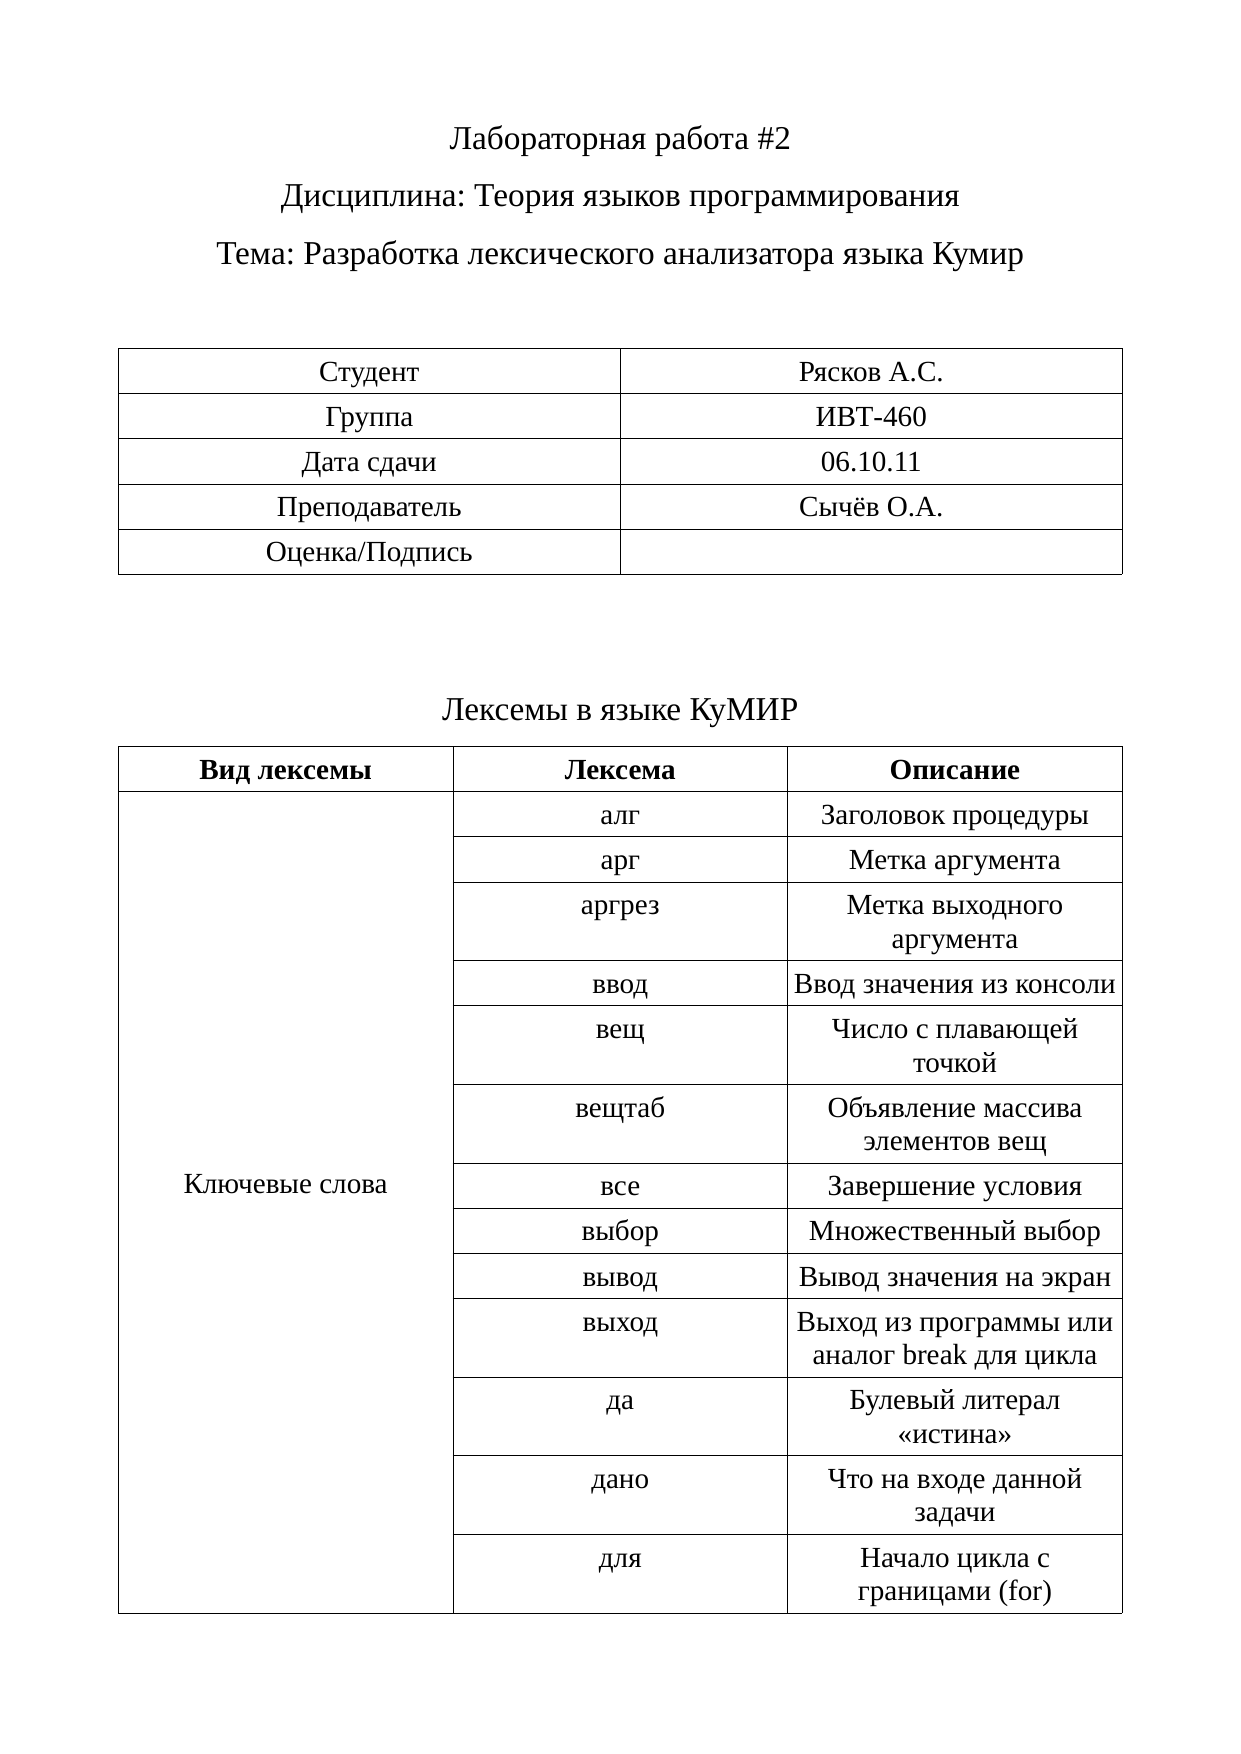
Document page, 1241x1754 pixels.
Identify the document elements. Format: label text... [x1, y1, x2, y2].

table_cell Множественный выбор [788, 1209, 1122, 1253]
text Лексемы в языке КуМИР [118, 689, 1122, 727]
table_cell для [454, 1535, 787, 1612]
table_cell ИВТ-460 [621, 394, 1122, 438]
table_cell Вывод значения на экран [788, 1254, 1122, 1298]
table_cell вещтаб [454, 1085, 787, 1163]
table_cell выход [454, 1299, 787, 1377]
text Тема: Разработка лексического анализатора языка Кумир [118, 233, 1122, 271]
table_cell Заголовок процедуры [788, 792, 1122, 836]
table_cell Сычёв О.А. [621, 485, 1122, 528]
table_cell выбор [454, 1209, 787, 1253]
table_cell Преподаватель [119, 485, 620, 528]
table_cell [621, 530, 1122, 574]
table_cell Метка выходного аргумента [788, 883, 1122, 960]
table_cell Оценка/Подпись [119, 530, 620, 574]
table_cell Начало цикла с границами (for) [788, 1535, 1122, 1612]
table_header Вид лексемы [119, 747, 453, 791]
table_cell ввод [454, 961, 787, 1005]
table_cell арг [454, 837, 787, 882]
table_cell Ввод значения из консоли [788, 961, 1122, 1005]
table_header Описание [788, 747, 1122, 791]
table_header Студент [119, 349, 620, 393]
table_cell Объявление массива элементов вещ [788, 1085, 1122, 1163]
table_cell Дата сдачи [119, 439, 620, 483]
table_cell Что на входе данной задачи [788, 1456, 1122, 1534]
table_cell все [454, 1164, 787, 1208]
text Лабораторная работа #2 [118, 118, 1122, 156]
table_cell Метка аргумента [788, 837, 1122, 882]
table_cell аргрез [454, 883, 787, 960]
table_cell Группа [119, 394, 620, 438]
table_cell Ключевые слова [119, 792, 453, 1612]
text Дисциплина: Теория языков программирования [118, 176, 1122, 214]
table_cell да [454, 1378, 787, 1455]
table_cell 06.10.11 [621, 439, 1122, 483]
table_cell Завершение условия [788, 1164, 1122, 1208]
table_cell вещ [454, 1006, 787, 1084]
table_cell Выход из программы или аналог break для цикла [788, 1299, 1122, 1377]
table_cell дано [454, 1456, 787, 1534]
table_cell алг [454, 792, 787, 836]
table_cell Булевый литерал «истина» [788, 1378, 1122, 1455]
table_header Лексема [454, 747, 787, 791]
table_cell вывод [454, 1254, 787, 1298]
table_cell Число с плавающей точкой [788, 1006, 1122, 1084]
table_header Рясков А.С. [621, 349, 1122, 393]
